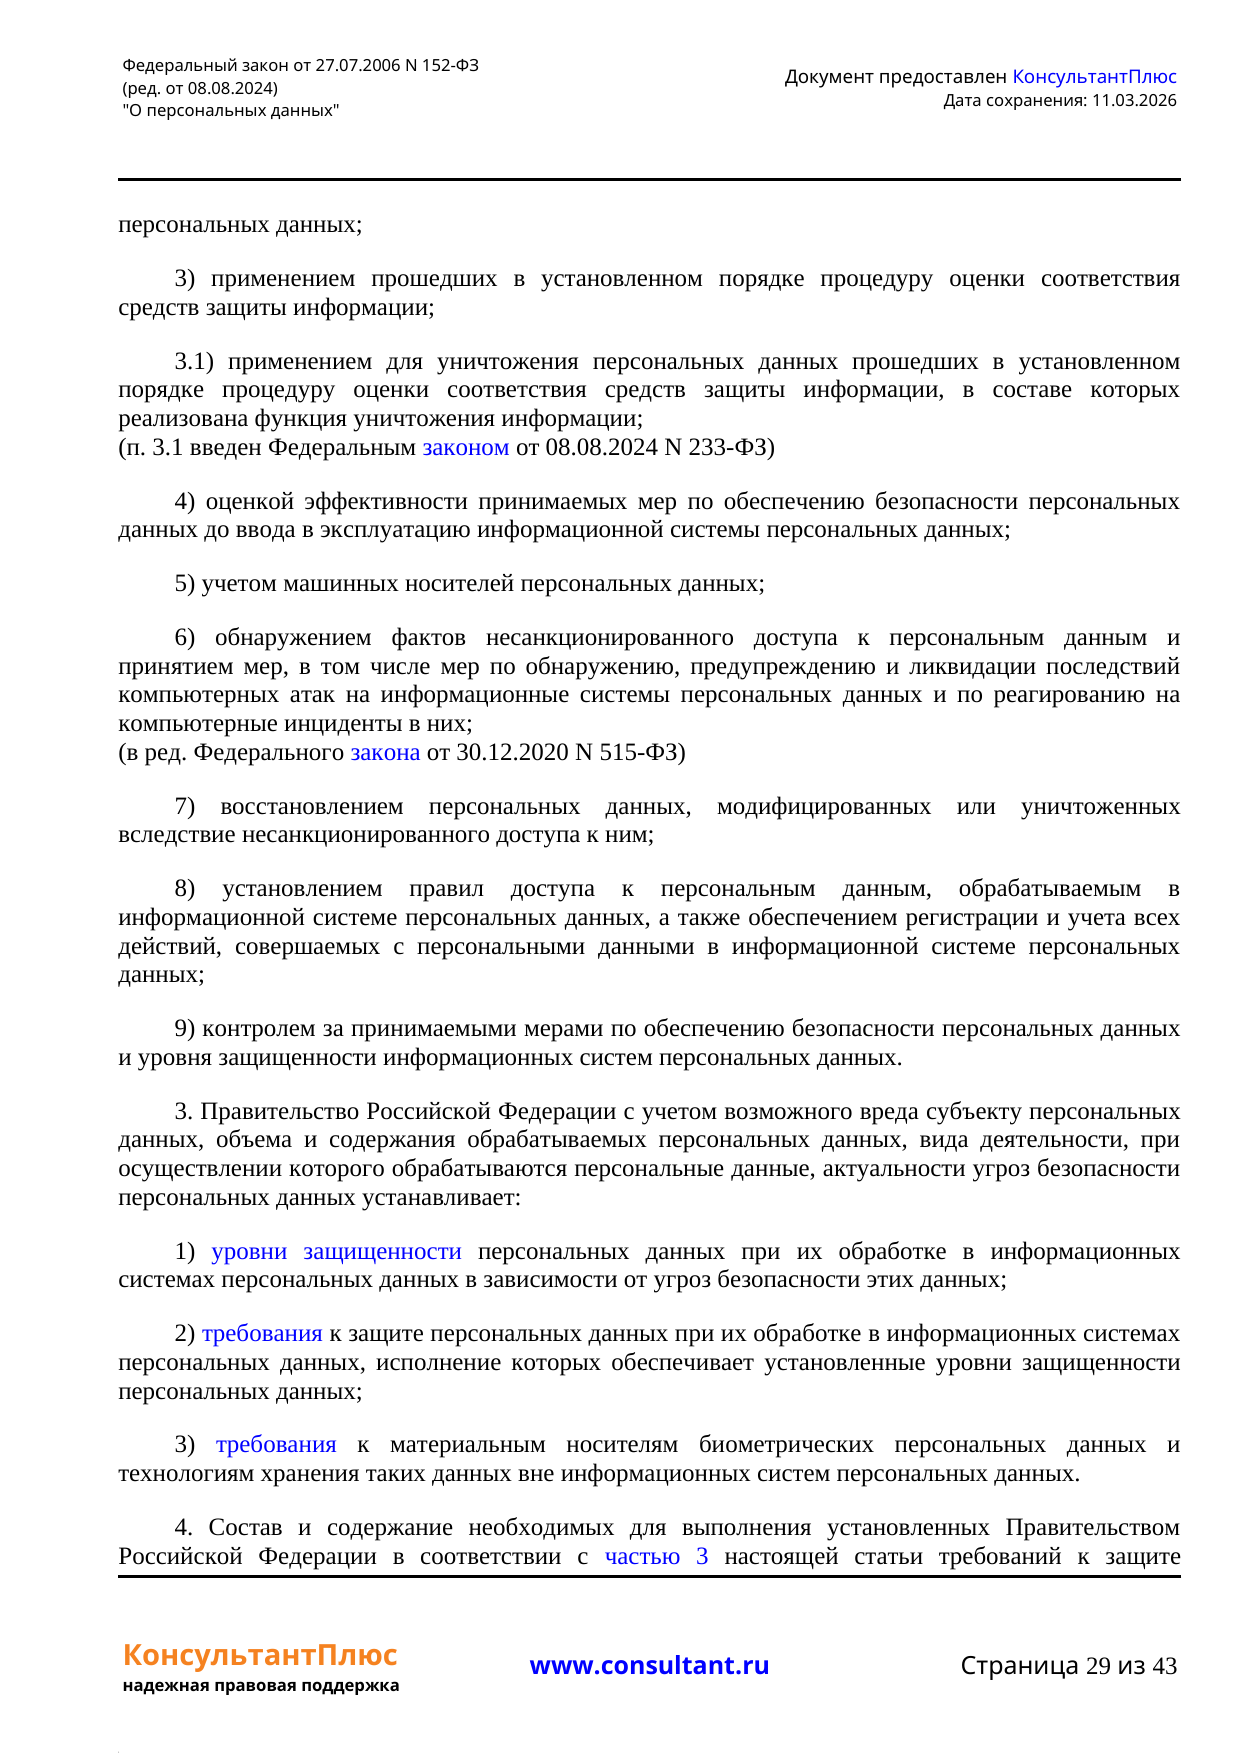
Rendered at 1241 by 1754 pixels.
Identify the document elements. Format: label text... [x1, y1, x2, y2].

text 2) требования к защите персональных данных при их обработке в информационных системах персональных данных, исполнение которых обеспечивает установленные уровни защищенности персональных данных; [118, 1318, 1181, 1404]
text 3.1) применением для уничтожения персональных данных прошедших в установленном порядке процедуру оценки соответствия средств защиты информации, в составе которых реализована функция уничтожения информации; [118, 346, 1181, 432]
text 1) уровни защищенности персональных данных при их обработке в информационных системах персональных данных в зависимости от угроз безопасности этих данных; [118, 1236, 1181, 1293]
text 8) установлением правил доступа к персональным данным, обрабатываемым в информационной системе персональных данных, а также обеспечением регистрации и учета всех действий, совершаемых с персональными данными в информационной системе персональных данных; [118, 873, 1181, 988]
text 3) применением прошедших в установленном порядке процедуру оценки соответствия средств защиты информации; [118, 263, 1181, 321]
text 4. Состав и содержание необходимых для выполнения установленных Правительством Российской Федерации в соответствии с частью 3 настоящей статьи требований к защите [118, 1512, 1181, 1569]
text 4) оценкой эффективности принимаемых мер по обеспечению безопасности персональных данных до ввода в эксплуатацию информационной системы персональных данных; [118, 486, 1181, 543]
text (в ред. Федерального закона от 30.12.2020 N 515-ФЗ) [118, 737, 1181, 766]
text 3) требования к материальным носителям биометрических персональных данных и технологиям хранения таких данных вне информационных систем персональных данных. [118, 1429, 1181, 1487]
text 7) восстановлением персональных данных, модифицированных или уничтоженных вследствие несанкционированного доступа к ним; [118, 791, 1181, 848]
text 6) обнаружением фактов несанкционированного доступа к персональным данным и принятием мер, в том числе мер по обнаружению, предупреждению и ликвидации последствий компьютерных атак на информационные системы персональных данных и по реагированию на компьютерные инциденты в них; [118, 622, 1181, 737]
text 5) учетом машинных носителей персональных данных; [118, 568, 1181, 597]
text 3. Правительство Российской Федерации с учетом возможного вреда субъекту персональных данных, объема и содержания обрабатываемых персональных данных, вида деятельности, при осуществлении которого обрабатываются персональные данные, актуальности угроз безопасности персональных данных устанавливает: [118, 1096, 1181, 1211]
text персональных данных; [118, 209, 1181, 238]
text (п. 3.1 введен Федеральным законом от 08.08.2024 N 233-ФЗ) [118, 432, 1181, 461]
text 9) контролем за принимаемыми мерами по обеспечению безопасности персональных данных и уровня защищенности информационных систем персональных данных. [118, 1013, 1181, 1071]
